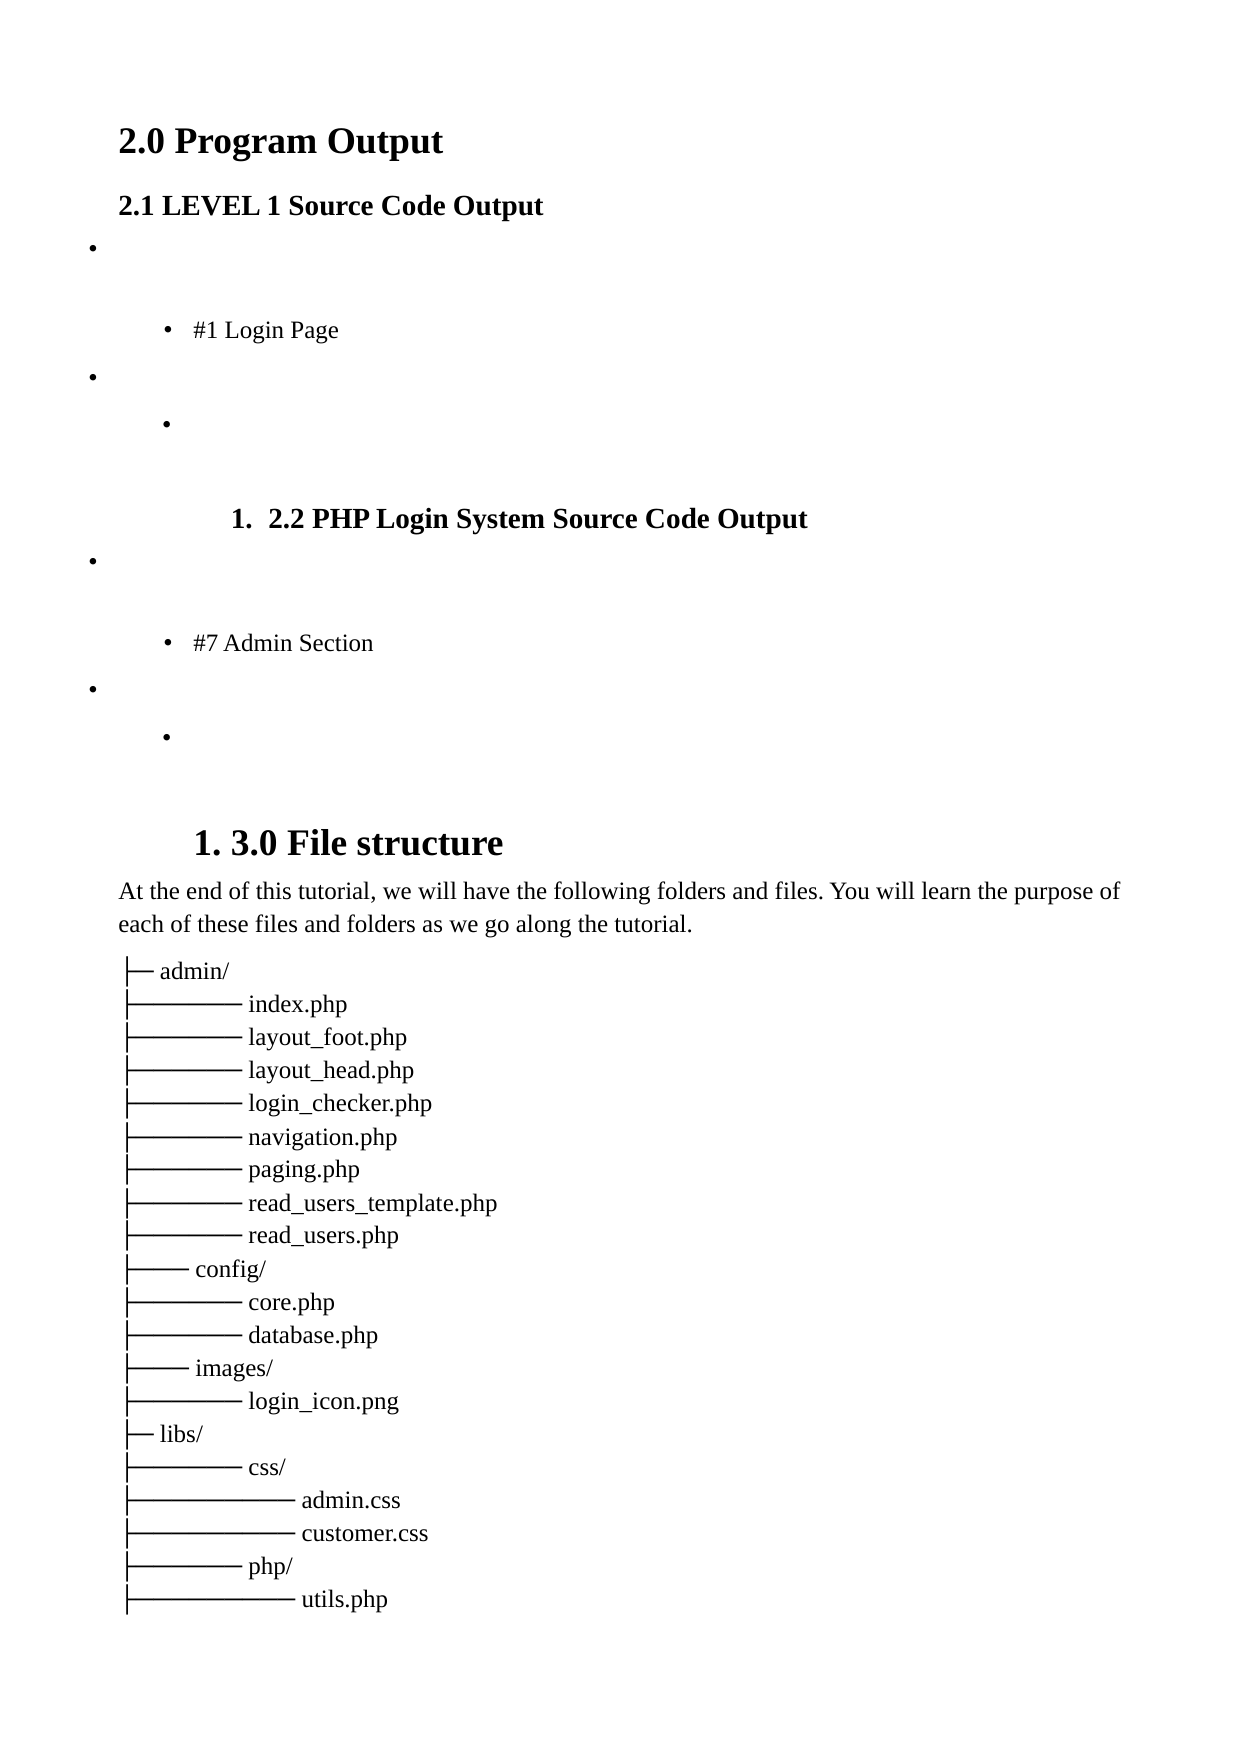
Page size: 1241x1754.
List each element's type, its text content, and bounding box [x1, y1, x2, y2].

subtitle 2.0 Program Output [118, 118, 1122, 161]
text ├─ admin/ ├────── index.php ├────── layout_foot.php ├────── layout_head.php ├────── login_checker.php ├────── navigation.php ├────── paging.php ├────── read_users_template.php ├────── read_users.php ├─── config/ ├────── core.php ├────── database.php ├─── images/ ├────── login_icon.png ├─ libs/ ├────── css/ ├───────── admin.css ├───────── customer.css ├────── php/ ├───────── utils.php [118, 956, 1122, 1613]
list #7 Admin Section [118, 595, 1213, 657]
subtitle 3.0 File structure [118, 791, 1213, 863]
subtitle 2.1 LEVEL 1 Source Code Output [118, 188, 1122, 222]
list #1 Login Page [118, 282, 1213, 344]
subtitle 2.2 PHP Login System Source Code Output [118, 472, 1213, 535]
text At the end of this tutorial, we will have the following folders and files. You will learn the purpose of each of these files and folders as we go along the tutorial. [118, 876, 1122, 938]
